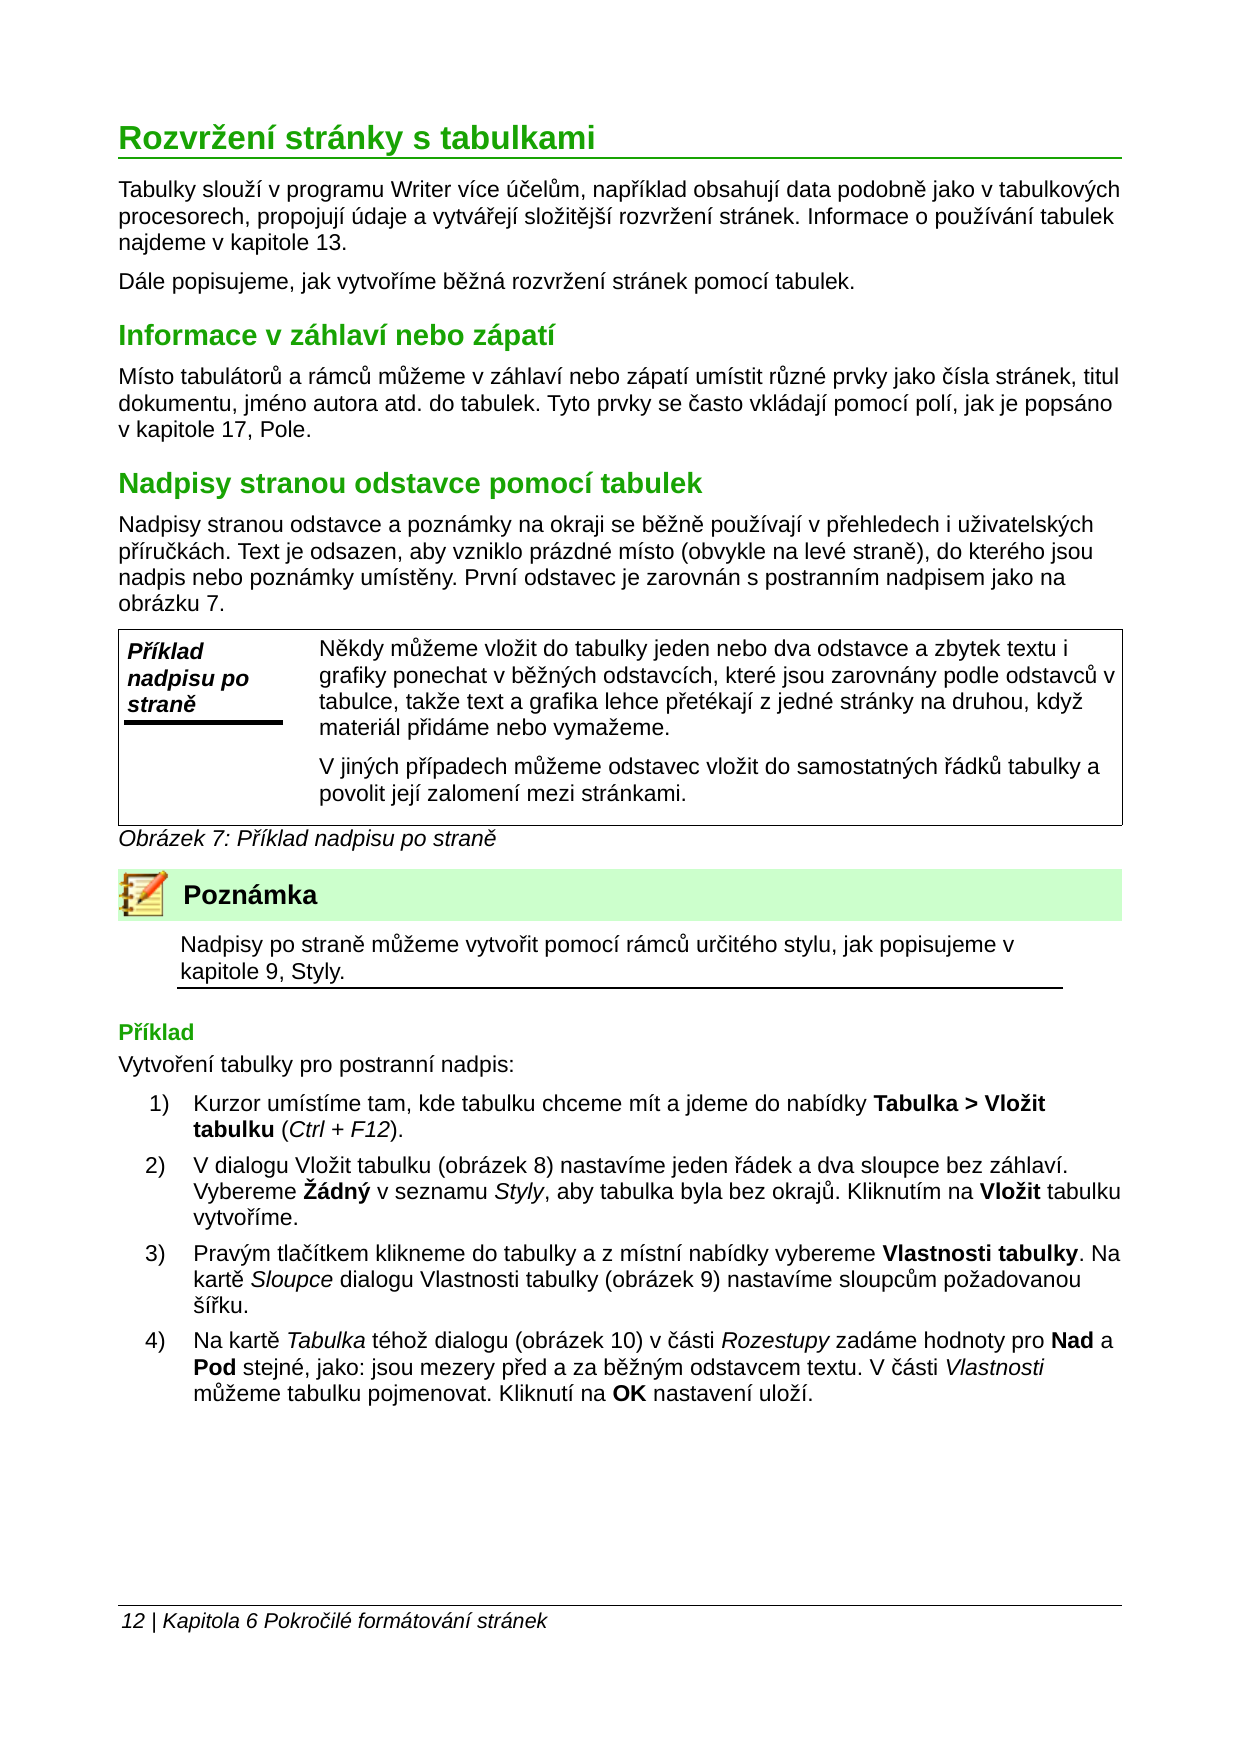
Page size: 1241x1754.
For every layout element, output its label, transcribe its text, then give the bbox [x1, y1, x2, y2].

text Nadpisy po straně můžeme vytvořit pomocí rámců určitého stylu, jak popisujeme v kapitole 9, Styly. [177, 928, 1063, 987]
text Dále popisujeme, jak vytvoříme běžná rozvržení stránek pomocí tabulek. [118, 268, 1122, 294]
subtitle Rozvržení stránky s tabulkami [118, 118, 1122, 157]
list Pravým tlačítkem klikneme do tabulky a z místní nabídky vybereme Vlastnosti tabulky. Na kartě Sloupce dialogu Vlastnosti tabulky (obrázek 9) nastavíme sloupcům požadovanou šířku. [165, 1239, 1122, 1318]
list V dialogu Vložit tabulku (obrázek 8) nastavíme jeden řádek a dva sloupce bez záhlaví. Vybereme Žádný v seznamu Styly, aby tabulka byla bez okrajů. Kliknutím na Vložit tabulku vytvoříme. [165, 1152, 1122, 1231]
text Obrázek 7: Příklad nadpisu po straně [118, 826, 1122, 851]
subtitle Poznámka [118, 869, 1122, 921]
text Místo tabulátorů a rámců můžeme v záhlaví nebo zápatí umístit různé prvky jako čísla stránek, titul dokumentu, jméno autora atd. do tabulek. Tyto prvky se často vkládají pomocí polí, jak je popsáno v kapitole 17, Pole. [118, 363, 1122, 442]
text Nadpisy stranou odstavce a poznámky na okraji se běžně používají v přehledech i uživatelských příručkách. Text je odsazen, aby vzniklo prázdné místo (obvykle na levé straně), do kterého jsou nadpis nebo poznámky umístěny. První odstavec je zarovnán s postranním nadpisem jako na obrázku 7. [118, 511, 1122, 617]
list Vytvoření tabulky pro postranní nadpis: [118, 1051, 1122, 1077]
picture [119, 869, 170, 920]
subtitle Informace v záhlaví nebo zápatí [118, 318, 1122, 351]
table_header Někdy můžeme vložit do tabulky jeden nebo dva odstavce a zbytek textu i grafiky ponechat v běžných odstavcích, které jsou zarovnány podle odstavců v tabulce, takže text a grafika lehce přetékají z jedné stránky na druhou, když materiál přidáme nebo vymažeme. V jiných případech můžeme odstavec vložit do samostatných řádků tabulky a povolit její zalomení mezi stránkami. [313, 630, 1122, 824]
table_header Příklad nadpisu po straně [119, 630, 313, 824]
list Na kartě Tabulka téhož dialogu (obrázek 10) v části Rozestupy zadáme hodnoty pro Nad a Pod stejné, jako: jsou mezery před a za běžným odstavcem textu. V části Vlastnosti můžeme tabulku pojmenovat. Kliknutí na OK nastavení uloží. [165, 1327, 1122, 1406]
list Kurzor umístíme tam, kde tabulku chceme mít a jdeme do nabídky Tabulka > Vložit tabulku (Ctrl + F12). [169, 1090, 1122, 1143]
subtitle Příklad [118, 1019, 1122, 1045]
subtitle Nadpisy stranou odstavce pomocí tabulek [118, 466, 1122, 499]
text Tabulky slouží v programu Writer více účelům, například obsahují data podobně jako v tabulkových procesorech, propojují údaje a vytvářejí složitější rozvržení stránek. Informace o používání tabulek najdeme v kapitole 13. [118, 176, 1122, 255]
